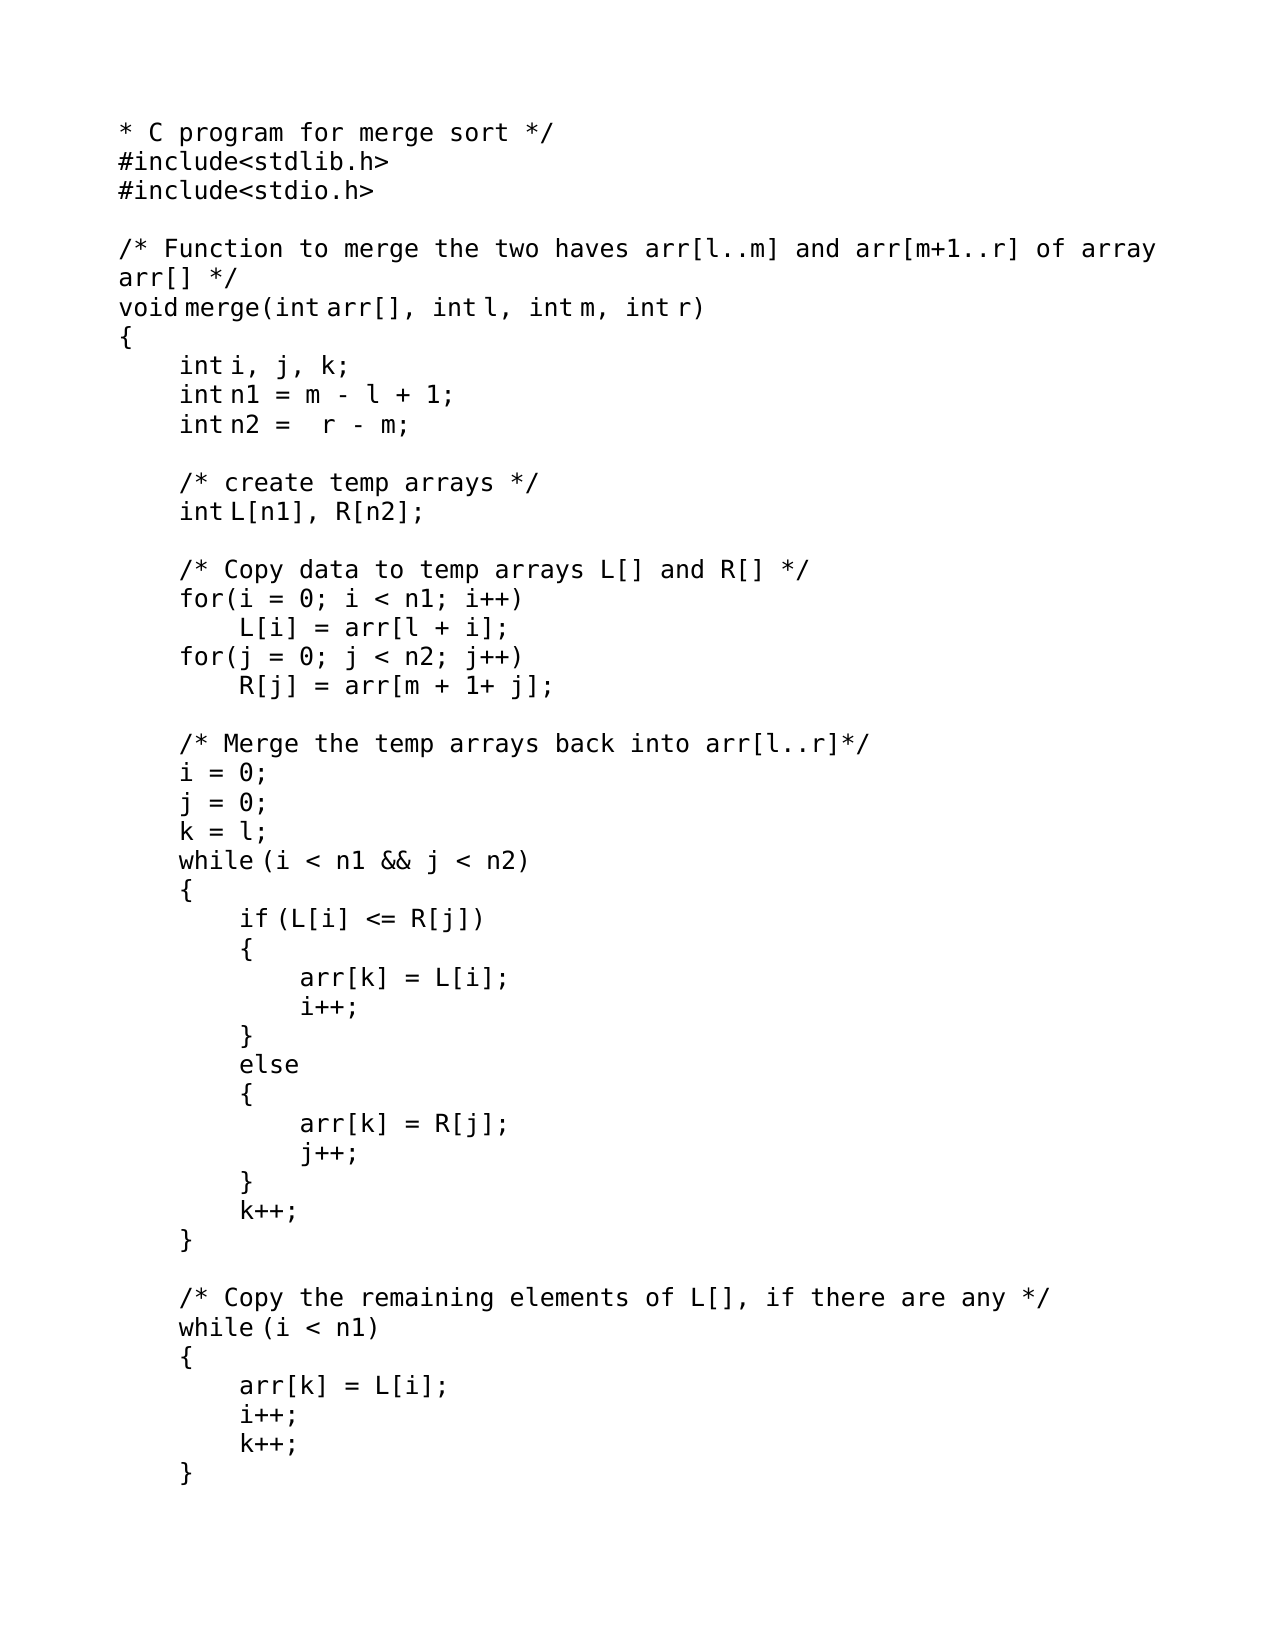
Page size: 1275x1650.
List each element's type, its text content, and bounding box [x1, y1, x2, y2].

text int n2 = r - m; [118, 410, 1157, 439]
text #include<stdlib.h> [118, 147, 1157, 176]
text } [118, 1021, 1157, 1051]
text } [118, 1226, 1157, 1255]
text { [118, 934, 1157, 963]
text k++; [118, 1429, 1157, 1458]
text /* Merge the temp arrays back into arr[l..r]*/ [118, 729, 1157, 759]
text /* Function to merge the two haves arr[l..m] and arr[m+1..r] of array arr[] */ [118, 234, 1157, 293]
text /* Copy data to temp arrays L[] and R[] */ [118, 555, 1157, 584]
text for(j = 0; j < n2; j++) [118, 642, 1157, 672]
text int i, j, k; [118, 351, 1157, 380]
text i = 0; [118, 759, 1157, 788]
text R[j] = arr[m + 1+ j]; [118, 672, 1157, 701]
text while (i < n1 && j < n2) [118, 846, 1157, 875]
text int n1 = m - l + 1; [118, 380, 1157, 410]
text } [118, 1167, 1157, 1196]
text for(i = 0; i < n1; i++) [118, 584, 1157, 613]
text if (L[i] <= R[j]) [118, 904, 1157, 934]
text j++; [118, 1138, 1157, 1167]
text /* create temp arrays */ [118, 468, 1157, 497]
text i++; [118, 1400, 1157, 1429]
text #include<stdio.h> [118, 176, 1157, 206]
text { [118, 875, 1157, 904]
text i++; [118, 992, 1157, 1021]
text L[i] = arr[l + i]; [118, 613, 1157, 642]
text { [118, 322, 1157, 351]
text { [118, 1342, 1157, 1371]
text while (i < n1) [118, 1313, 1157, 1342]
text arr[k] = L[i]; [118, 963, 1157, 992]
text k = l; [118, 817, 1157, 846]
text * C program for merge sort */ [118, 118, 1157, 147]
text int L[n1], R[n2]; [118, 497, 1157, 526]
text /* Copy the remaining elements of L[], if there are any */ [118, 1283, 1157, 1313]
text arr[k] = R[j]; [118, 1109, 1157, 1138]
text else [118, 1051, 1157, 1080]
text } [118, 1458, 1157, 1488]
text arr[k] = L[i]; [118, 1371, 1157, 1400]
text k++; [118, 1196, 1157, 1226]
text { [118, 1080, 1157, 1109]
text j = 0; [118, 788, 1157, 817]
text void merge(int arr[], int l, int m, int r) [118, 293, 1157, 322]
